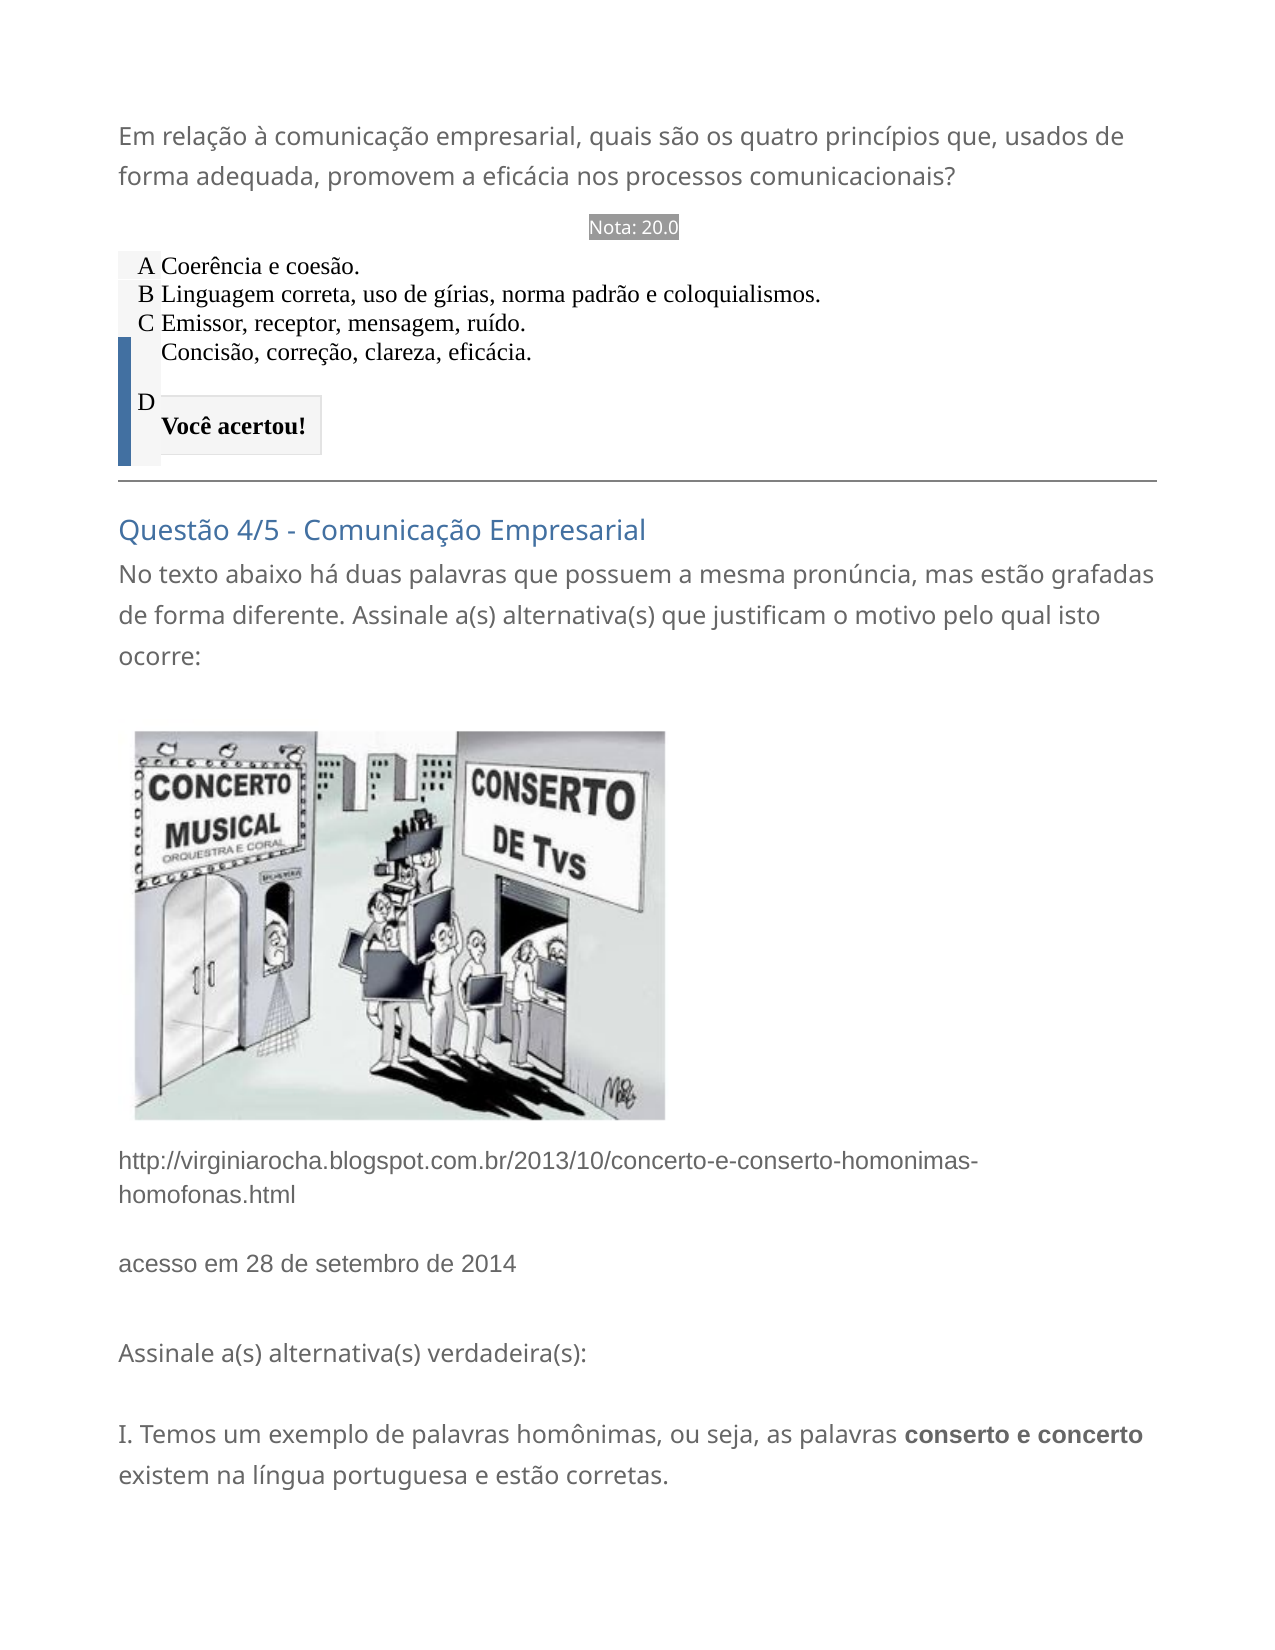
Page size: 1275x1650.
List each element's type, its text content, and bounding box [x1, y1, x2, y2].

table_header A [131, 251, 161, 279]
text http://virginiarocha.blogspot.com.br/2013/10/concerto-e-conserto-homonimas-homofonas.html acesso em 28 de setembro de 2014 [118, 1146, 1157, 1278]
table_cell [118, 308, 131, 337]
text Nota: 20.0 [118, 214, 1149, 240]
text Em relação à comunicação empresarial, quais são os quatro princípios que, usados de forma adequada, promovem a eficácia nos processos comunicacionais? [118, 118, 1157, 193]
table_header [118, 251, 131, 279]
text Assinale a(s) alternativa(s) verdadeira(s): I. Temos um exemplo de palavras homônimas, ou seja, as palavras conserto e concerto existem na língua portuguesa e estão corretas. [118, 1295, 1157, 1492]
picture [118, 719, 670, 1125]
text No texto abaixo há duas palavras que possuem a mesma pronúncia, mas estão grafadas de forma diferente. Assinale a(s) alternativa(s) que justificam o motivo pelo qual isto ocorre: [118, 556, 1157, 1124]
table_cell [118, 280, 131, 308]
table_cell Linguagem correta, uso de gírias, norma padrão e coloquialismos. [161, 280, 834, 308]
table_cell [118, 337, 131, 466]
table_cell Concisão, correção, clareza, eficácia. Você acertou! [161, 337, 834, 466]
table_cell Emissor, receptor, mensagem, ruído. [161, 308, 834, 337]
table_header Coerência e coesão. [161, 251, 834, 279]
table_cell D [131, 337, 161, 466]
table_cell B [131, 280, 161, 308]
table_cell C [131, 308, 161, 337]
text Questão 4/5 - Comunicação Empresarial [118, 511, 1157, 549]
